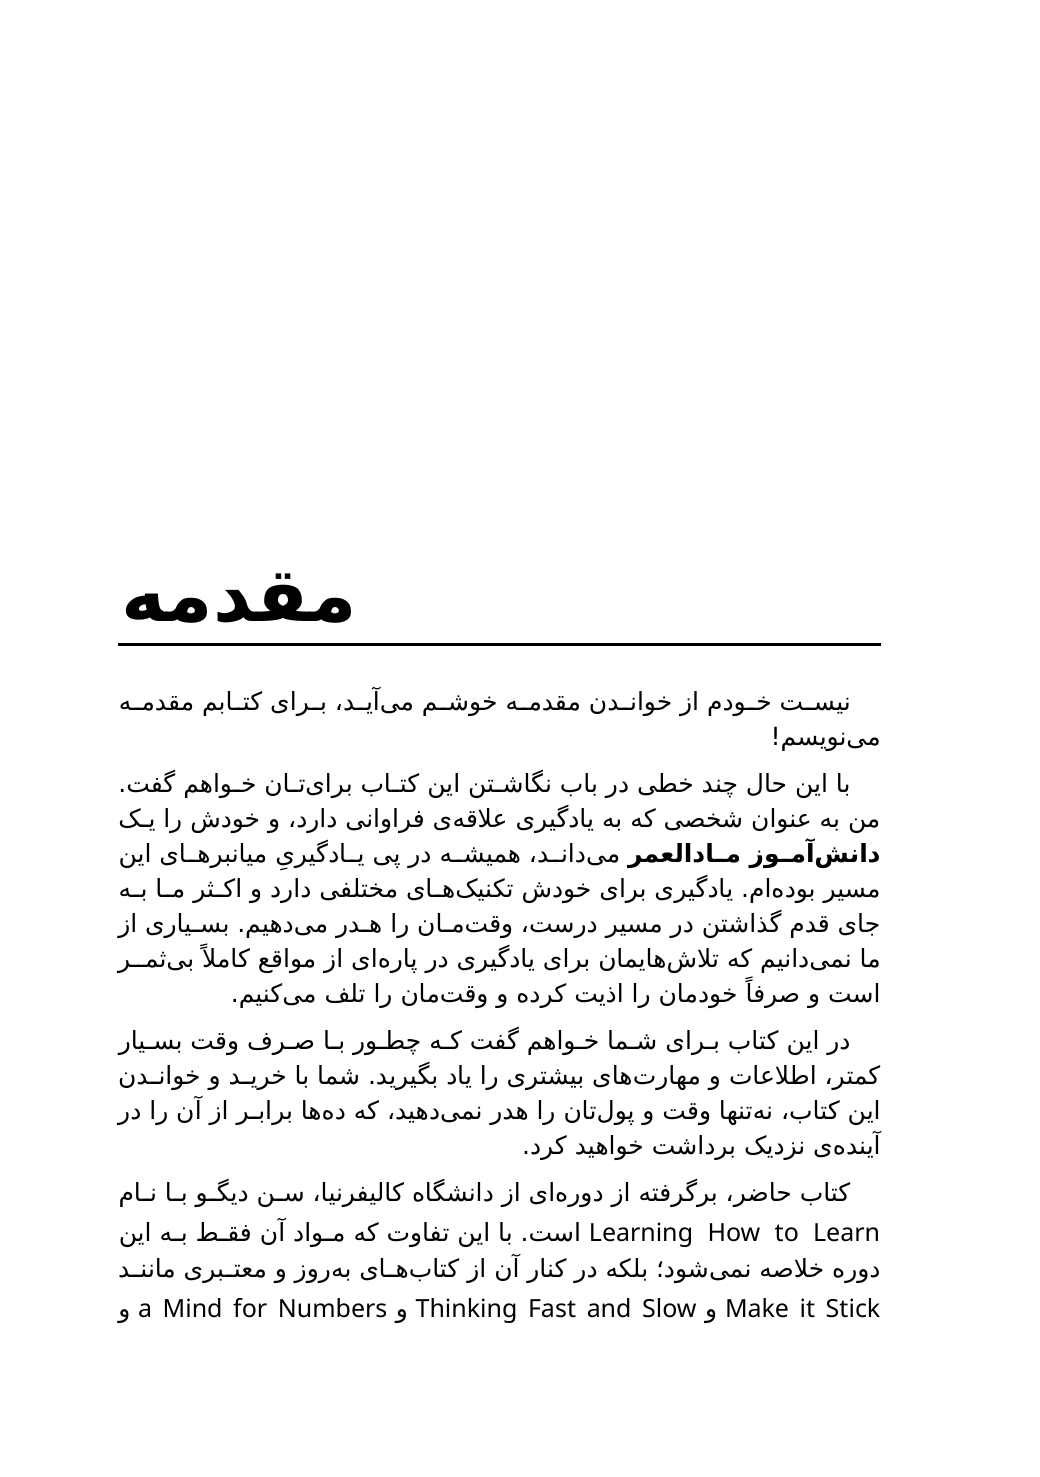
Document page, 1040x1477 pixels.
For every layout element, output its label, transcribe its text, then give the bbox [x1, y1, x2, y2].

text کتاب حاضر، برگرفته از دوره‌ای از دانشگاه کالیفرنیا، سن دیگو با نام Learning How to Learn است. با این تفاوت که مواد آن فقط به این دوره خلاصه نمی‌شود؛ بلکه در کنار آن از کتاب‌های به‌روز و معتبری مانند Make it Stick و Thinking Fast and Slow و a Mind for Numbers و همچین مقالات معتبر زیادی در خصوص مغز و تکنیک‌های یادگیری و بهره‌وری استفاده شده است. در حقیقت شما در حال خواندن تحقیقات دو ساله‌ی من، بر روی یادگیری از بهترین و به‌روزترین مقالات، کتاب‌ها و البته دوره‌های موجود می‌باشید. [118, 1178, 881, 1324]
text در این کتاب برای شما خواهم گفت که چطور با صرف وقت بسیار کمتر، اطلاعات و مهارت‌های بیشتری را یاد بگیرید. شما با خرید و خواندن این کتاب، نه‌تنها وقت و پول‌تان را هدر نمی‌دهید، که ده‌ها برابر از آن را در آینده‌ی نزدیک برداشت خواهید کرد. [118, 1027, 881, 1161]
subtitle مقدمه [118, 549, 881, 643]
text نیست خودم از خواندن مقدمه خوشم می‌آید، برای کتابم مقدمه می‌نویسم! [118, 688, 881, 752]
text با این حال چند خطی در باب نگاشتن این کتاب برای‌تان خواهم گفت. من به عنوان شخصی که به یادگیری علاقه‌ی فراوانی دارد، و خودش را یک دانش‌آموز مادالعمر می‌داند، همیشه در پی یادگیریِ میانبرهای این مسیر بوده‌ام. یادگیری برای خودش تکنیک‌های مختلفی دارد و اکثر ما به جای قدم گذاشتن در مسیر درست، وقت‌مان را هدر می‌دهیم. بسیاری از ما نمی‌دانیم که تلاش‌هایمان برای یادگیری در پاره‌ای از مواقع کاملاً بی‌ثمر است و صرفاً خودمان را اذیت کرده و وقت‌مان را تلف می‌کنیم. [118, 769, 881, 1009]
